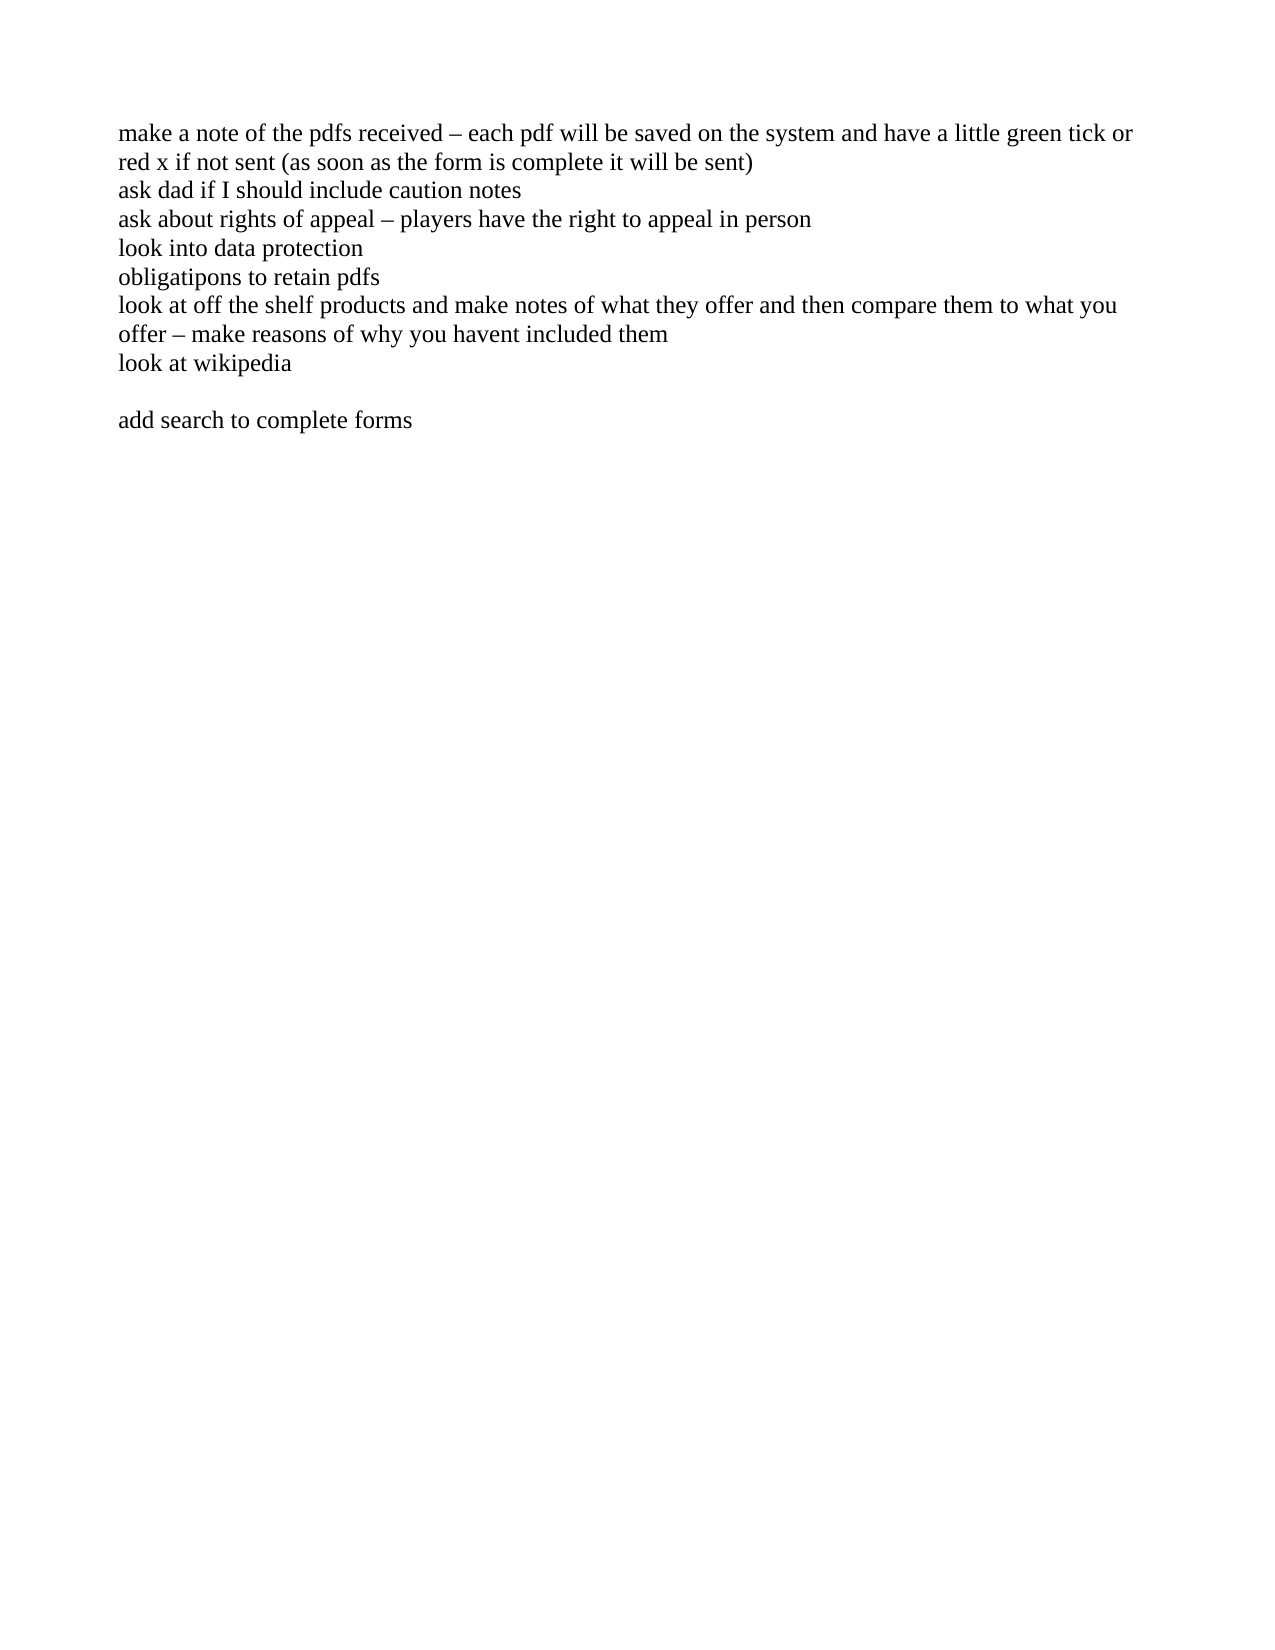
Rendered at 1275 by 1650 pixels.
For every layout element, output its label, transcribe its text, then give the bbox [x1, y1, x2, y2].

text ask about rights of appeal – players have the right to appeal in person [118, 204, 1157, 233]
text ask dad if I should include caution notes [118, 176, 1157, 204]
text add search to complete forms [118, 406, 1157, 434]
text look at wikipedia [118, 348, 1157, 377]
text look into data protection [118, 233, 1157, 262]
text look at off the shelf products and make notes of what they offer and then compare them to what you offer – make reasons of why you havent included them [118, 291, 1157, 348]
text obligatipons to retain pdfs [118, 262, 1157, 291]
text make a note of the pdfs received – each pdf will be saved on the system and have a little green tick or red x if not sent (as soon as the form is complete it will be sent) [118, 118, 1157, 176]
